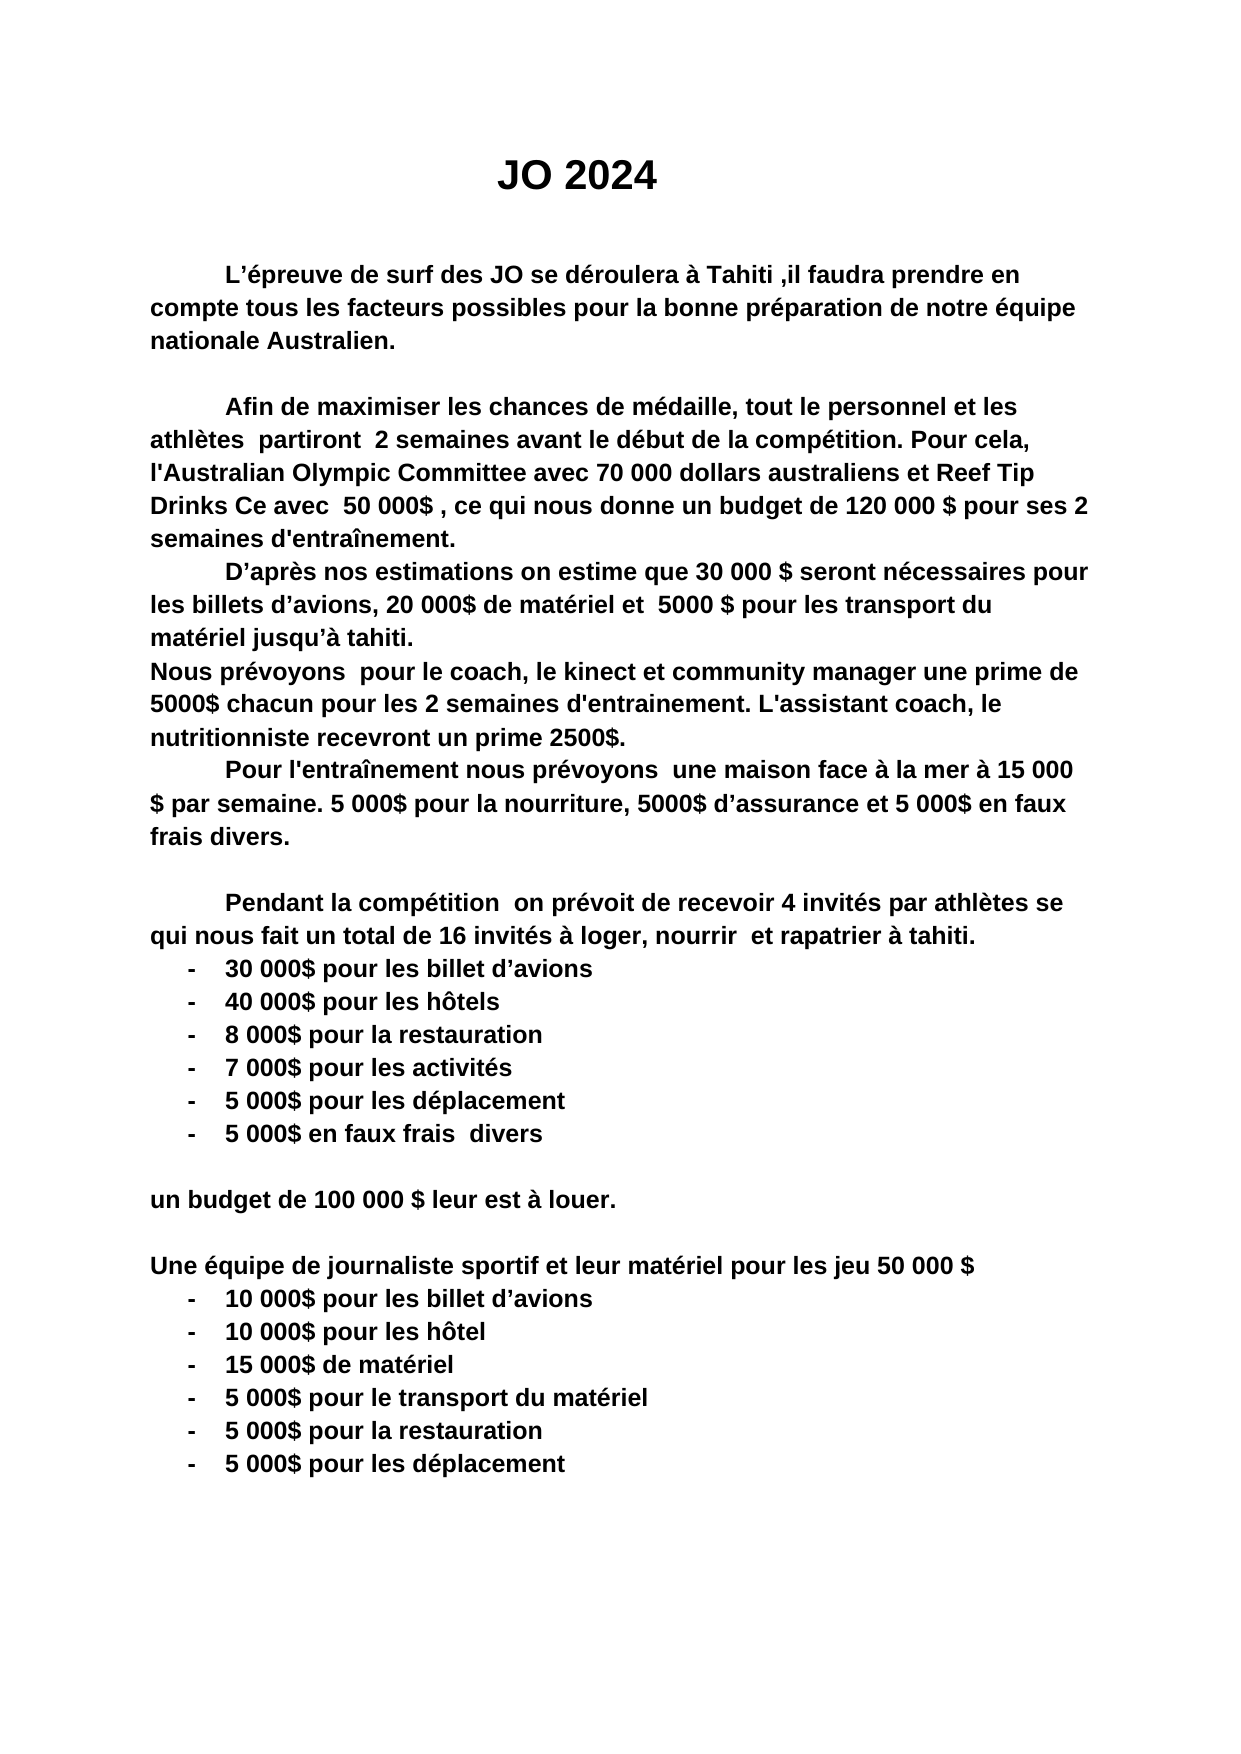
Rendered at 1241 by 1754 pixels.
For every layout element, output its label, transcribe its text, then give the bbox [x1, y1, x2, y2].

list 10 000$ pour les billet d’avions [187, 1284, 1090, 1313]
list 40 000$ pour les hôtels [187, 987, 1090, 1015]
text D’après nos estimations on estime que 30 000 $ seront nécessaires pour les billets d’avions, 20 000$ de matériel et 5000 $ pour les transport du matériel jusqu’à tahiti. [150, 557, 1090, 652]
list 5 000$ en faux frais divers [187, 1119, 1090, 1147]
list 8 000$ pour la restauration [187, 1020, 1090, 1048]
list 10 000$ pour les hôtel [187, 1317, 1090, 1346]
text Une équipe de journaliste sportif et leur matériel pour les jeu 50 000 $ [150, 1251, 1090, 1279]
text Afin de maximiser les chances de médaille, tout le personnel et les athlètes partiront 2 semaines avant le début de la compétition. Pour cela, l'Australian Olympic Committee avec 70 000 dollars australiens et Reef Tip Drinks Ce avec 50 000$ , ce qui nous donne un budget de 120 000 $ pour ses 2 semaines d'entraînement. [150, 392, 1090, 553]
list 5 000$ pour le transport du matériel [187, 1383, 1090, 1412]
list 5 000$ pour les déplacement [187, 1449, 1090, 1478]
text L’épreuve de surf des JO se déroulera à Tahiti ,il faudra prendre en compte tous les facteurs possibles pour la bonne préparation de notre équipe nationale Australien. [150, 260, 1090, 355]
list 5 000$ pour les déplacement [187, 1086, 1090, 1114]
text Pour l'entraînement nous prévoyons une maison face à la mer à 15 000 $ par semaine. 5 000$ pour la nourriture, 5000$ d’assurance et 5 000$ en faux frais divers. [150, 756, 1090, 850]
list 7 000$ pour les activités [187, 1053, 1090, 1081]
text Pendant la compétition on prévoit de recevoir 4 invités par athlètes se qui nous fait un total de 16 invités à loger, nourrir et rapatrier à tahiti. [150, 888, 1090, 949]
list 5 000$ pour la restauration [187, 1416, 1090, 1445]
text un budget de 100 000 $ leur est à louer. [150, 1185, 1090, 1213]
text Nous prévoyons pour le coach, le kinect et community manager une prime de 5000$ chacun pour les 2 semaines d'entrainement. L'assistant coach, le nutritionniste recevront un prime 2500$. [150, 656, 1090, 751]
text JO 2024 [150, 150, 1090, 198]
list 15 000$ de matériel [187, 1350, 1090, 1379]
list 30 000$ pour les billet d’avions [187, 954, 1090, 982]
